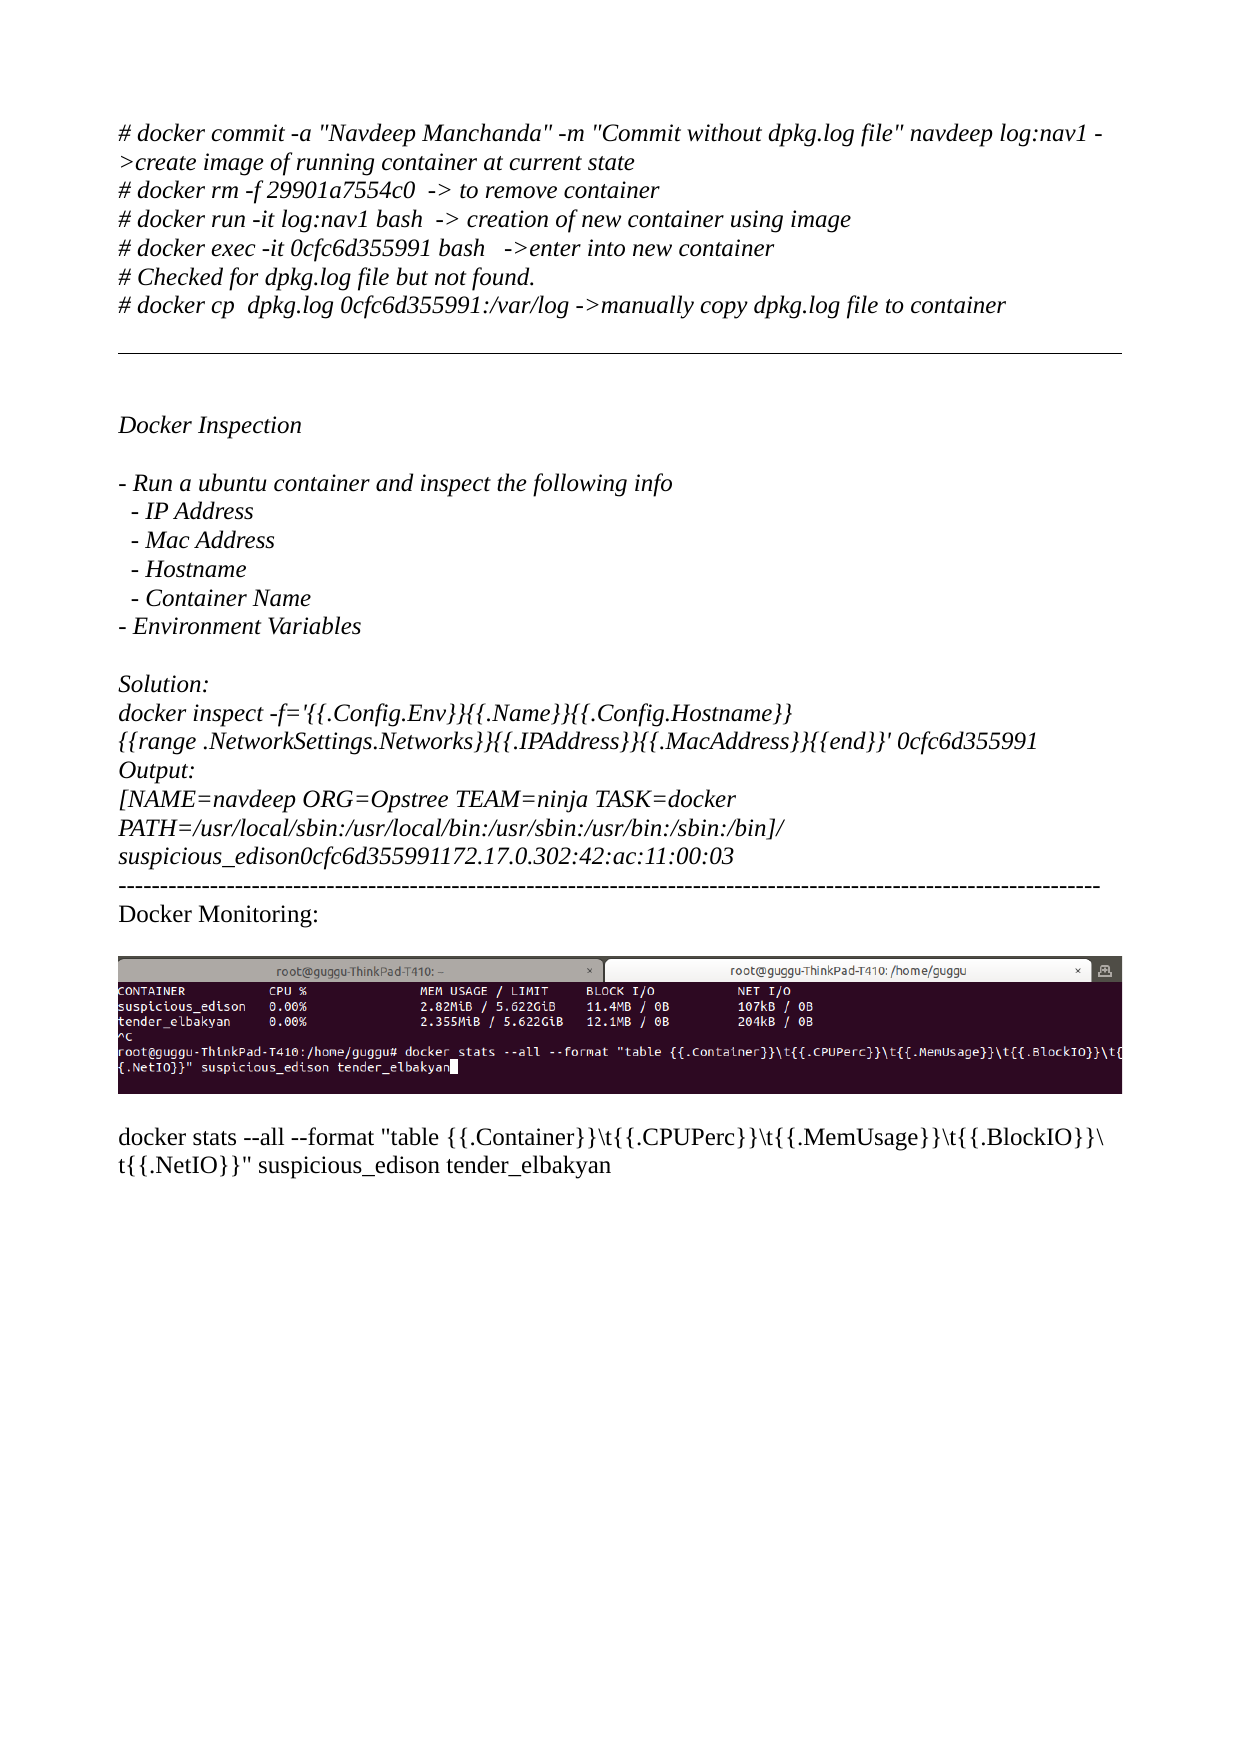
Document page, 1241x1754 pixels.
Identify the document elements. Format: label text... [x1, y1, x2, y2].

text - Run a ubuntu container and inspect the following info [118, 468, 1122, 496]
text # docker cp dpkg.log 0cfc6d355991:/var/log ->manually copy dpkg.log file to container [118, 291, 1122, 319]
picture [118, 956, 1123, 1094]
text - Hostname [118, 554, 1122, 583]
text ---------------------------------------------------------------------------------------------------------------------- [118, 870, 1122, 899]
text docker inspect -f='{{.Config.Env}}{{.Name}}{{.Config.Hostname}}{{range .NetworkSettings.Networks}}{{.IPAddress}}{{.MacAddress}}{{end}}' 0cfc6d355991 [118, 698, 1122, 755]
text # docker exec -it 0cfc6d355991 bash ->enter into new container [118, 233, 1122, 262]
text Docker Monitoring: [118, 899, 1122, 928]
text # docker run -it log:nav1 bash -> creation of new container using image [118, 204, 1122, 233]
text - Mac Address [118, 525, 1122, 554]
text - Container Name [118, 583, 1122, 611]
text - IP Address [118, 496, 1122, 525]
text # Checked for dpkg.log file but not found. [118, 262, 1122, 291]
text Solution: [118, 669, 1122, 698]
text - Environment Variables [118, 611, 1122, 640]
text docker stats --all --format "table {{.Container}}\t{{.CPUPerc}}\t{{.MemUsage}}\t{{.BlockIO}}\t{{.NetIO}}" suspicious_edison tender_elbakyan [118, 1122, 1122, 1179]
text [NAME=navdeep ORG=Opstree TEAM=ninja TASK=docker PATH=/usr/local/sbin:/usr/local/bin:/usr/sbin:/usr/bin:/sbin:/bin]/suspicious_edison0cfc6d355991172.17.0.302:42:ac:11:00:03 [118, 784, 1122, 870]
text Output: [118, 755, 1122, 784]
text Docker Inspection [118, 410, 1122, 439]
text # docker commit -a "Navdeep Manchanda" -m "Commit without dpkg.log file" navdeep log:nav1 ->create image of running container at current state [118, 118, 1122, 176]
text # docker rm -f 29901a7554c0 -> to remove container [118, 176, 1122, 204]
